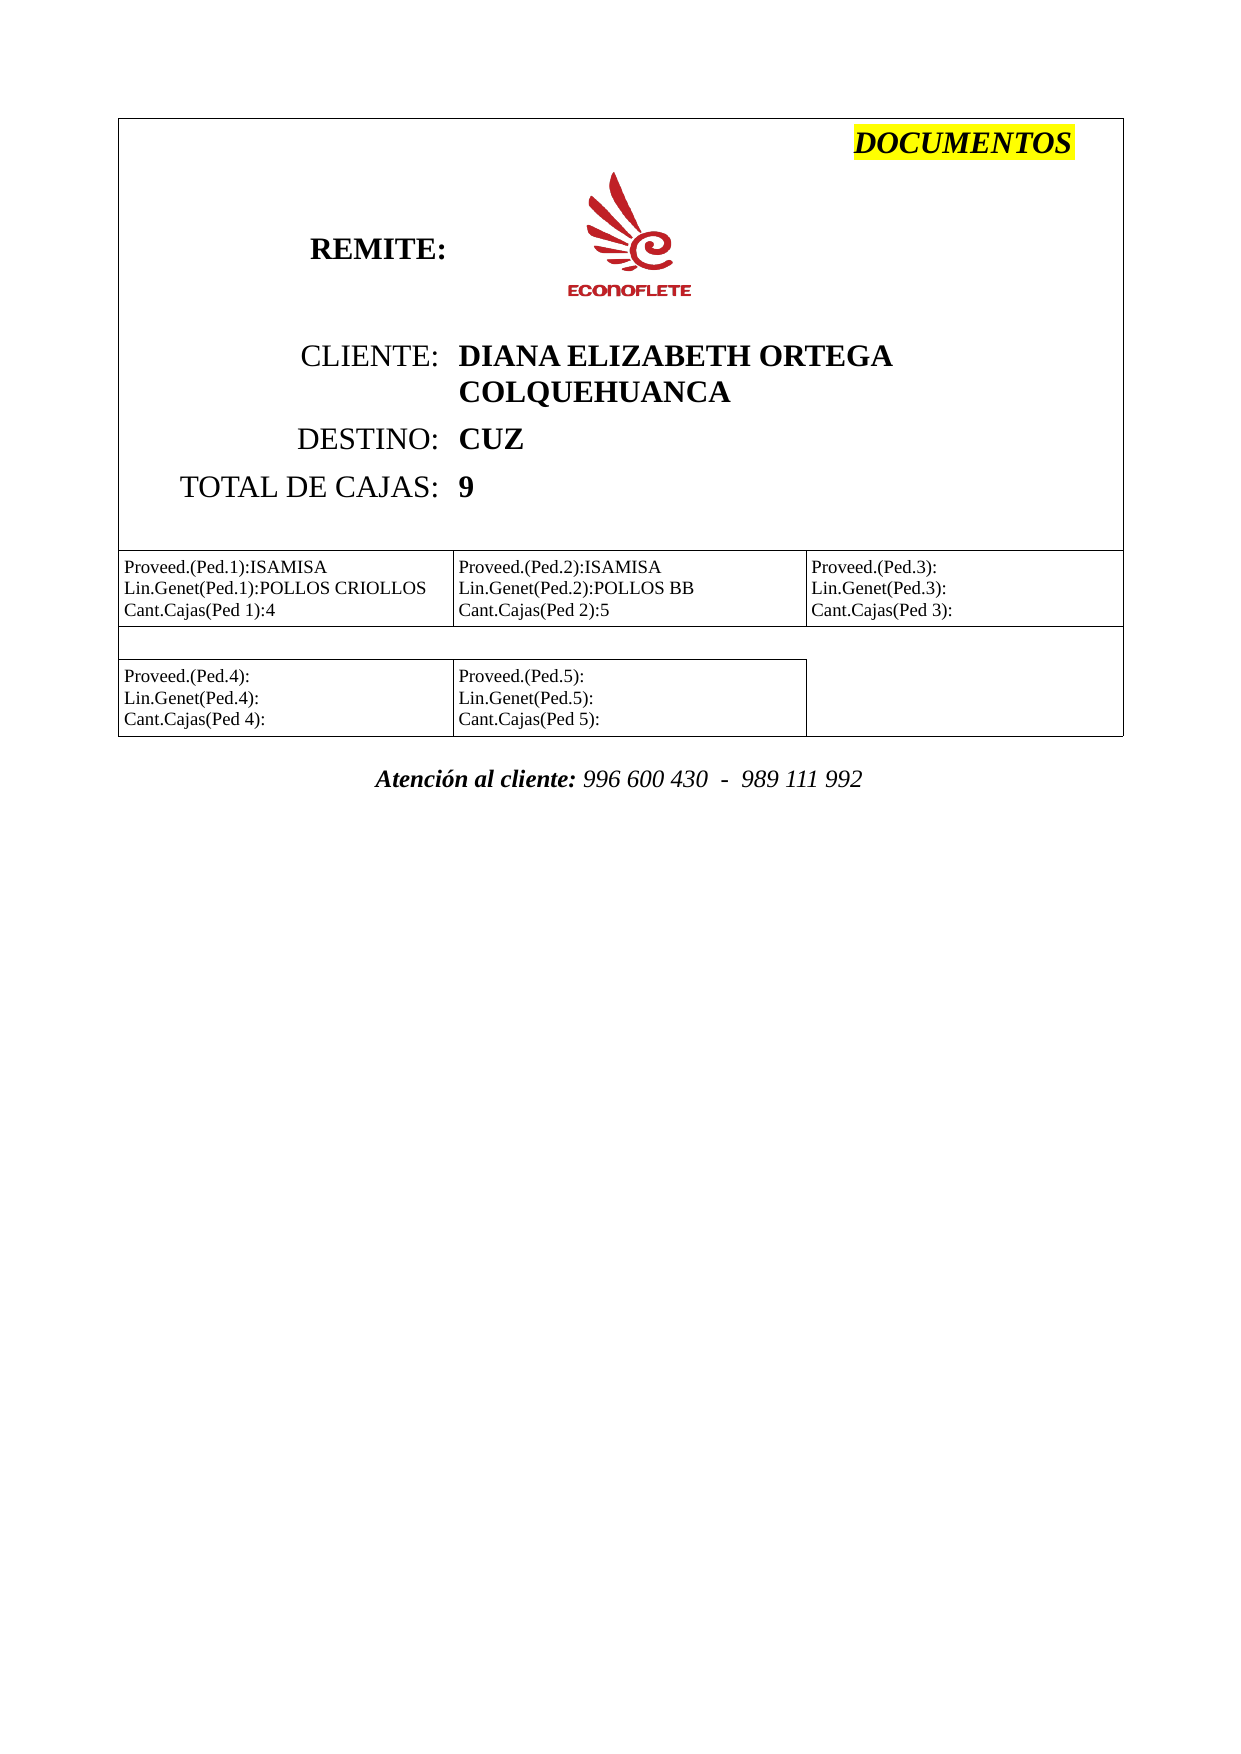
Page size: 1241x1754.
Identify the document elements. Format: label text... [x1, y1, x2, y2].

table_cell [453, 627, 806, 659]
table_header [119, 119, 453, 166]
table_cell Proveed.(Ped.1):ISAMISA Lin.Genet(Ped.1):POLLOS CRIOLLOS Cant.Cajas(Ped 1):4 [119, 551, 453, 626]
table_cell [807, 659, 1123, 736]
table_cell [806, 415, 1123, 462]
table_cell CUZ [453, 415, 806, 462]
table_cell [453, 510, 806, 550]
table_cell Proveed.(Ped.4): Lin.Genet(Ped.4): Cant.Cajas(Ped 4): [119, 660, 453, 736]
table_cell DIANA ELIZABETH ORTEGA COLQUEHUANCA [453, 332, 1123, 415]
table_header [453, 119, 806, 166]
table_cell [453, 166, 806, 332]
table_header DOCUMENTOS [806, 119, 1123, 166]
table_cell [119, 510, 453, 550]
table_cell CLIENTE: [119, 332, 453, 415]
table_cell 9 [453, 462, 1123, 510]
table_cell DESTINO: [119, 415, 453, 462]
table_cell [806, 627, 1123, 659]
table_cell REMITE: [119, 166, 453, 332]
table_cell [806, 510, 1123, 550]
table_cell Proveed.(Ped.2):ISAMISA Lin.Genet(Ped.2):POLLOS BB Cant.Cajas(Ped 2):5 [454, 551, 806, 626]
picture [552, 171, 707, 297]
table_cell [119, 627, 453, 659]
table_cell TOTAL DE CAJAS: [119, 462, 453, 510]
table_cell Proveed.(Ped.3): Lin.Genet(Ped.3): Cant.Cajas(Ped 3): [807, 551, 1123, 626]
table_cell Proveed.(Ped.5): Lin.Genet(Ped.5): Cant.Cajas(Ped 5): [454, 660, 806, 736]
table_cell [806, 166, 1123, 332]
text Atención al cliente: 996 600 430 - 989 111 992 [118, 764, 1122, 793]
